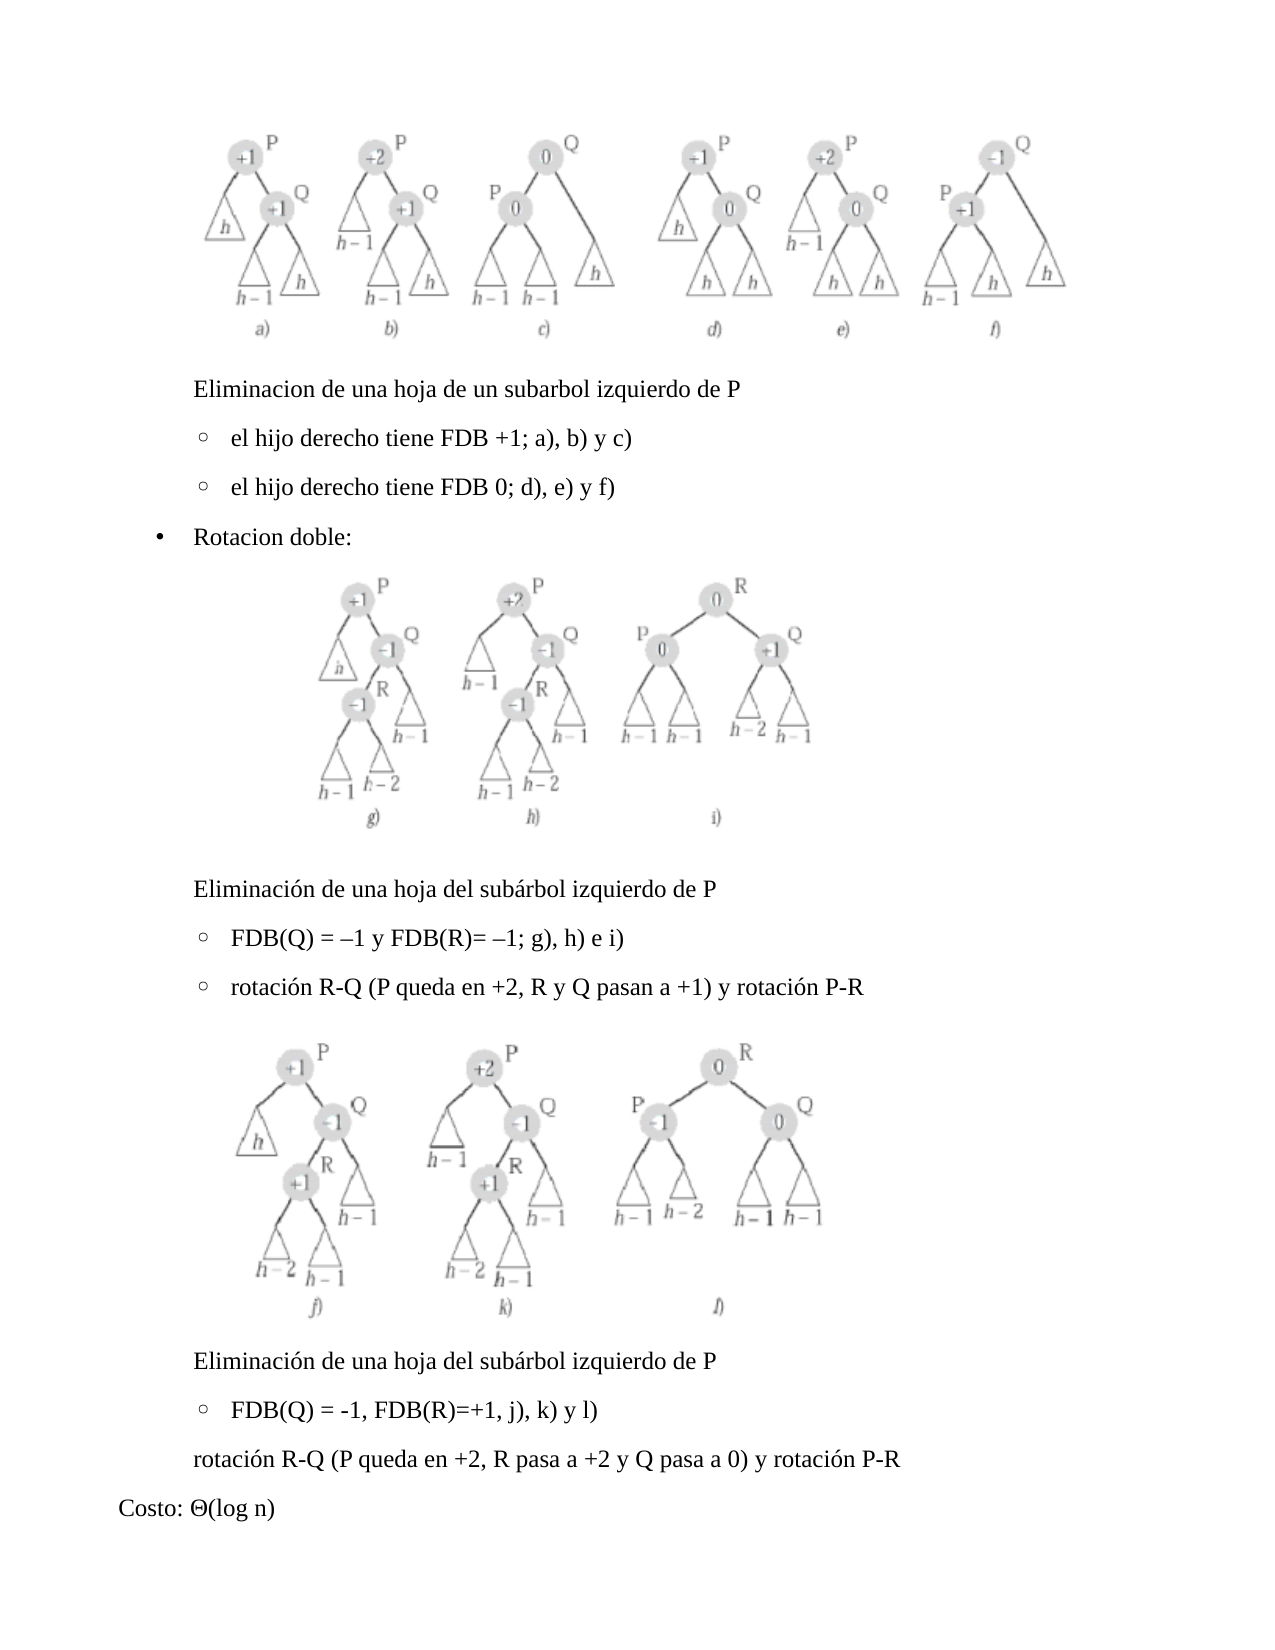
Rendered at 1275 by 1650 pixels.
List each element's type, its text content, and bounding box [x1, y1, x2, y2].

text Costo: Θ(log n) [118, 1493, 1157, 1522]
list el hijo derecho tiene FDB 0; d), e) y f) [193, 472, 1157, 501]
picture [193, 1021, 853, 1326]
list FDB(Q) = –1 y FDB(R)= –1; g), h) e i) [193, 923, 1157, 952]
list FDB(Q) = -1, FDB(R)=+1, j), k) y l) [193, 1395, 1157, 1424]
list rotación R-Q (P queda en +2, R y Q pasan a +1) y rotación P-R [193, 972, 1157, 1001]
list el hijo derecho tiene FDB +1; a), b) y c) [193, 423, 1157, 452]
picture [193, 570, 872, 854]
list Eliminación de una hoja del subárbol izquierdo de P [156, 1346, 1157, 1375]
list Eliminacion de una hoja de un subarbol izquierdo de P [156, 374, 1157, 403]
list Rotacion doble: [156, 522, 1157, 550]
list rotación R-Q (P queda en +2, R pasa a +2 y Q pasa a 0) y rotación P-R [156, 1444, 1157, 1473]
picture [193, 118, 1076, 354]
list Eliminación de una hoja del subárbol izquierdo de P [156, 874, 1157, 902]
